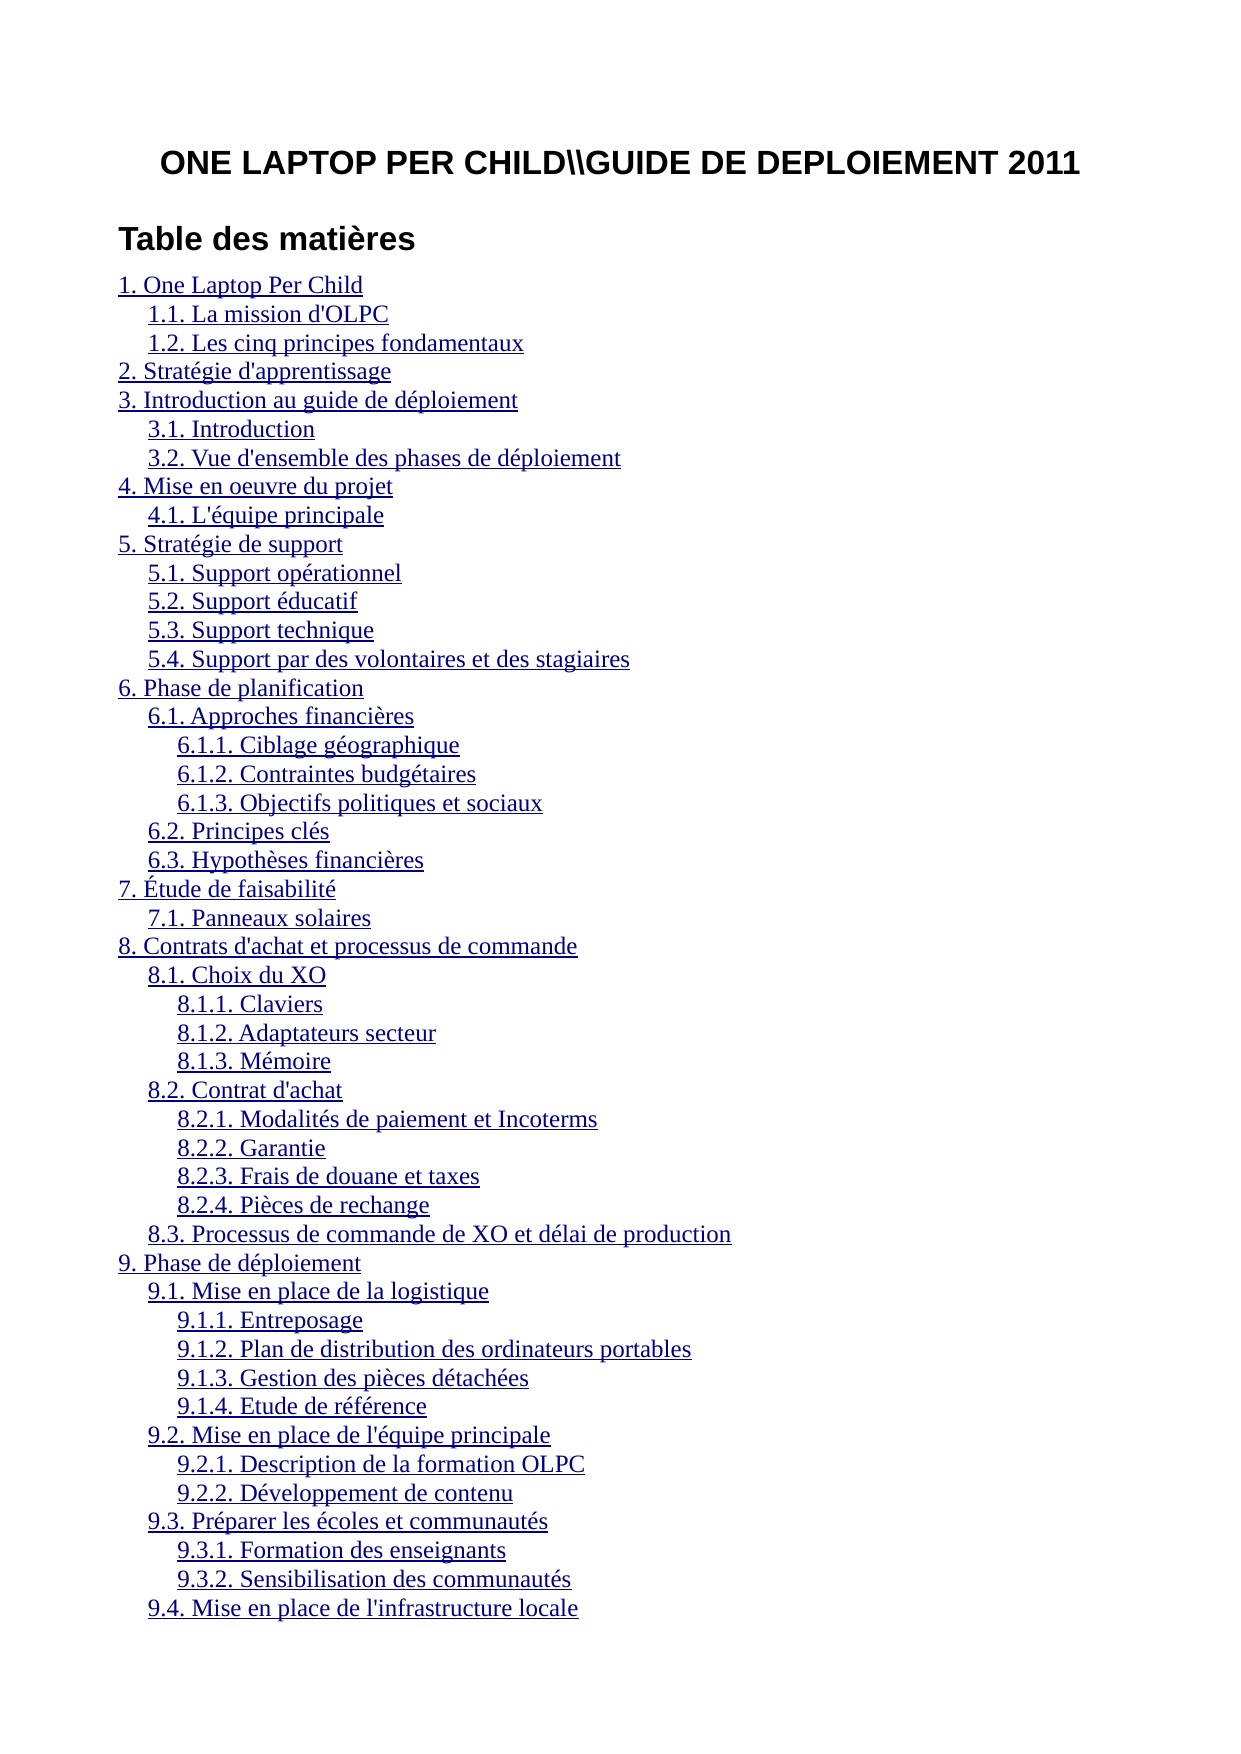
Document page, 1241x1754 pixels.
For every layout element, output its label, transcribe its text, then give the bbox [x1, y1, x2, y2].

text 8.1.1. Claviers [177, 989, 1122, 1018]
text 1. One Laptop Per Child [118, 270, 1122, 299]
text 8.3. Processus de commande de XO et délai de production [148, 1219, 1122, 1248]
text 5.1. Support opérationnel [148, 558, 1122, 586]
text 8. Contrats d'achat et processus de commande [118, 931, 1122, 960]
text 5.2. Support éducatif [148, 586, 1122, 615]
text 9.1.3. Gestion des pièces détachées [177, 1363, 1122, 1391]
text 2. Stratégie d'apprentissage [118, 356, 1122, 385]
text 8.1.3. Mémoire [177, 1046, 1122, 1075]
text 9. Phase de déploiement [118, 1248, 1122, 1276]
title ONE LAPTOP PER CHILD\\GUIDE DE DEPLOIEMENT 2011 [118, 143, 1122, 182]
text 4. Mise en oeuvre du projet [118, 471, 1122, 500]
text 6. Phase de planification [118, 673, 1122, 701]
text 4.1. L'équipe principale [148, 500, 1122, 529]
text 6.1.3. Objectifs politiques et sociaux [177, 788, 1122, 816]
text 9.2. Mise en place de l'équipe principale [148, 1420, 1122, 1449]
text 9.4. Mise en place de l'infrastructure locale [148, 1593, 1122, 1621]
text 6.1. Approches financières [148, 701, 1122, 730]
text 6.1.1. Ciblage géographique [177, 730, 1122, 759]
text 9.1.1. Entreposage [177, 1305, 1122, 1334]
text 6.1.2. Contraintes budgétaires [177, 759, 1122, 788]
text 8.1.2. Adaptateurs secteur [177, 1018, 1122, 1046]
text 9.2.1. Description de la formation OLPC [177, 1449, 1122, 1478]
text 7. Étude de faisabilité [118, 874, 1122, 903]
text 8.1. Choix du XO [148, 960, 1122, 989]
text 5. Stratégie de support [118, 529, 1122, 558]
text 6.2. Principes clés [148, 816, 1122, 845]
text 9.3. Préparer les écoles et communautés [148, 1506, 1122, 1535]
text 5.3. Support technique [148, 615, 1122, 644]
text 1.1. La mission d'OLPC [148, 299, 1122, 328]
text 6.3. Hypothèses financières [148, 845, 1122, 874]
text 9.1. Mise en place de la logistique [148, 1276, 1122, 1305]
text 5.4. Support par des volontaires et des stagiaires [148, 644, 1122, 673]
text 1.2. Les cinq principes fondamentaux [148, 328, 1122, 356]
text 9.2.2. Développement de contenu [177, 1478, 1122, 1506]
subtitle Table des matières [118, 219, 1122, 258]
text 8.2. Contrat d'achat [148, 1075, 1122, 1104]
text 8.2.4. Pièces de rechange [177, 1190, 1122, 1219]
text 8.2.2. Garantie [177, 1133, 1122, 1161]
text 8.2.3. Frais de douane et taxes [177, 1161, 1122, 1190]
text 7.1. Panneaux solaires [148, 903, 1122, 931]
text 3.1. Introduction [148, 414, 1122, 443]
text 3. Introduction au guide de déploiement [118, 385, 1122, 414]
text 9.1.2. Plan de distribution des ordinateurs portables [177, 1334, 1122, 1363]
text 9.3.1. Formation des enseignants [177, 1535, 1122, 1564]
text 9.3.2. Sensibilisation des communautés [177, 1564, 1122, 1593]
text 8.2.1. Modalités de paiement et Incoterms [177, 1104, 1122, 1133]
text 9.1.4. Etude de référence [177, 1391, 1122, 1420]
text 3.2. Vue d'ensemble des phases de déploiement [148, 443, 1122, 471]
